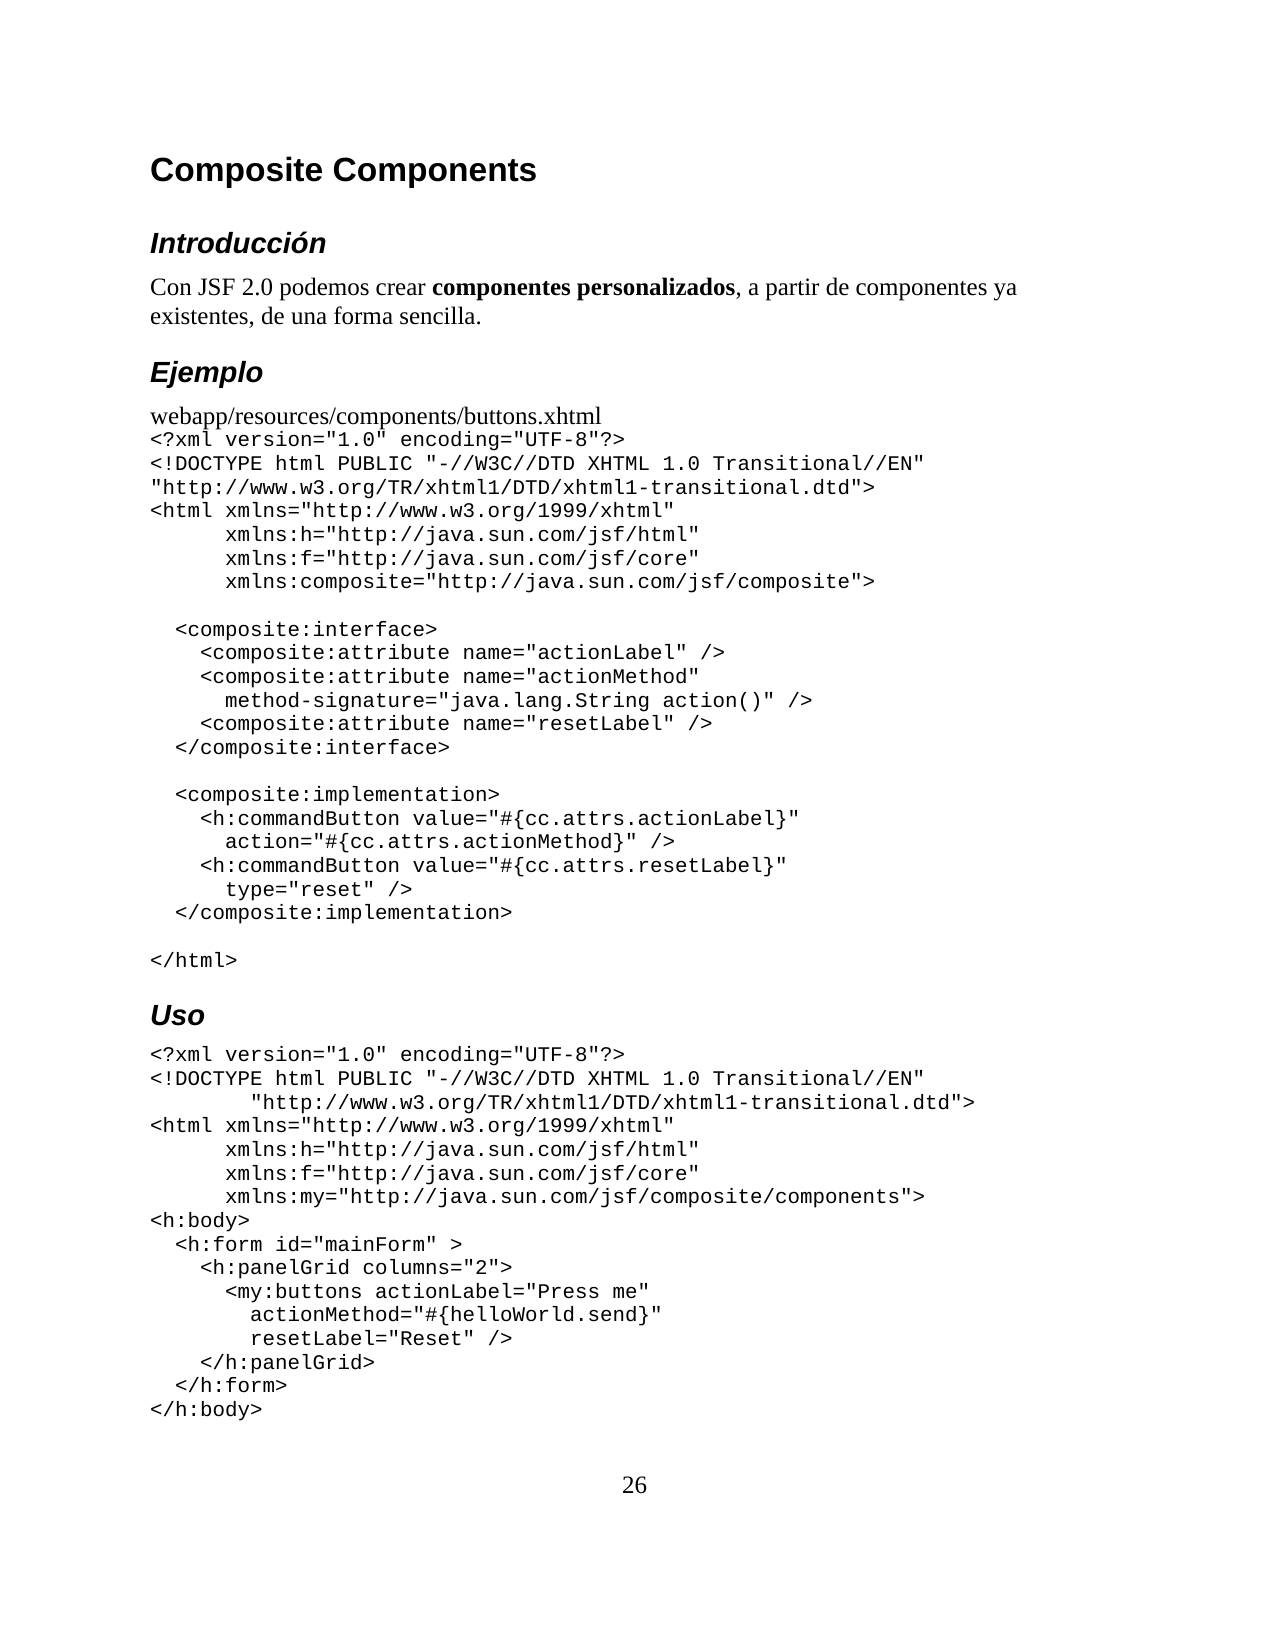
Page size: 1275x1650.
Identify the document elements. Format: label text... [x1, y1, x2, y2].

text </html> [150, 950, 1125, 973]
text action="#{cc.attrs.actionMethod}" /> [150, 831, 1125, 855]
text <composite:attribute name="resetLabel" /> [150, 713, 1125, 737]
text Con JSF 2.0 podemos crear componentes personalizados, a partir de componentes ya existentes, de una forma sencilla. [150, 272, 1125, 330]
subtitle Ejemplo [150, 355, 1125, 388]
text resetLabel="Reset" /> [150, 1328, 1125, 1352]
text "http://www.w3.org/TR/xhtml1/DTD/xhtml1-transitional.dtd"> [150, 1092, 1125, 1115]
text <composite:interface> [150, 619, 1125, 642]
text </h:body> [150, 1399, 1125, 1423]
subtitle Uso [150, 998, 1125, 1032]
text <composite:implementation> [150, 784, 1125, 808]
text <my:buttons actionLabel="Press me" [150, 1281, 1125, 1304]
text <html xmlns="http://www.w3.org/1999/xhtml" [150, 1115, 1125, 1139]
text <?xml version="1.0" encoding="UTF-8"?> [150, 1044, 1125, 1068]
text <!DOCTYPE html PUBLIC "-//W3C//DTD XHTML 1.0 Transitional//EN" [150, 1068, 1125, 1092]
subtitle Composite Components [150, 150, 1125, 189]
text </h:form> [150, 1375, 1125, 1399]
text <h:commandButton value="#{cc.attrs.actionLabel}" [150, 808, 1125, 831]
text <composite:attribute name="actionMethod" [150, 666, 1125, 689]
text </h:panelGrid> [150, 1352, 1125, 1375]
text xmlns:composite="http://java.sun.com/jsf/composite"> [150, 571, 1125, 595]
text "http://www.w3.org/TR/xhtml1/DTD/xhtml1-transitional.dtd"> [150, 477, 1125, 500]
text </composite:interface> [150, 737, 1125, 761]
text <composite:attribute name="actionLabel" /> [150, 642, 1125, 666]
text xmlns:h="http://java.sun.com/jsf/html" [150, 524, 1125, 548]
text method-signature="java.lang.String action()" /> [150, 689, 1125, 713]
subtitle Introducción [150, 226, 1125, 260]
text xmlns:f="http://java.sun.com/jsf/core" [150, 1163, 1125, 1186]
text <h:panelGrid columns="2"> [150, 1257, 1125, 1281]
text actionMethod="#{helloWorld.send}" [150, 1304, 1125, 1328]
text <html xmlns="http://www.w3.org/1999/xhtml" [150, 500, 1125, 524]
text <h:body> [150, 1210, 1125, 1233]
text webapp/resources/components/buttons.xhtml [150, 401, 1125, 429]
text xmlns:my="http://java.sun.com/jsf/composite/components"> [150, 1186, 1125, 1210]
text xmlns:f="http://java.sun.com/jsf/core" [150, 548, 1125, 571]
text <!DOCTYPE html PUBLIC "-//W3C//DTD XHTML 1.0 Transitional//EN" [150, 453, 1125, 477]
text xmlns:h="http://java.sun.com/jsf/html" [150, 1139, 1125, 1163]
text <h:commandButton value="#{cc.attrs.resetLabel}" [150, 855, 1125, 879]
text <?xml version="1.0" encoding="UTF-8"?> [150, 429, 1125, 453]
text <h:form id="mainForm" > [150, 1233, 1125, 1257]
text type="reset" /> [150, 879, 1125, 902]
text </composite:implementation> [150, 902, 1125, 926]
